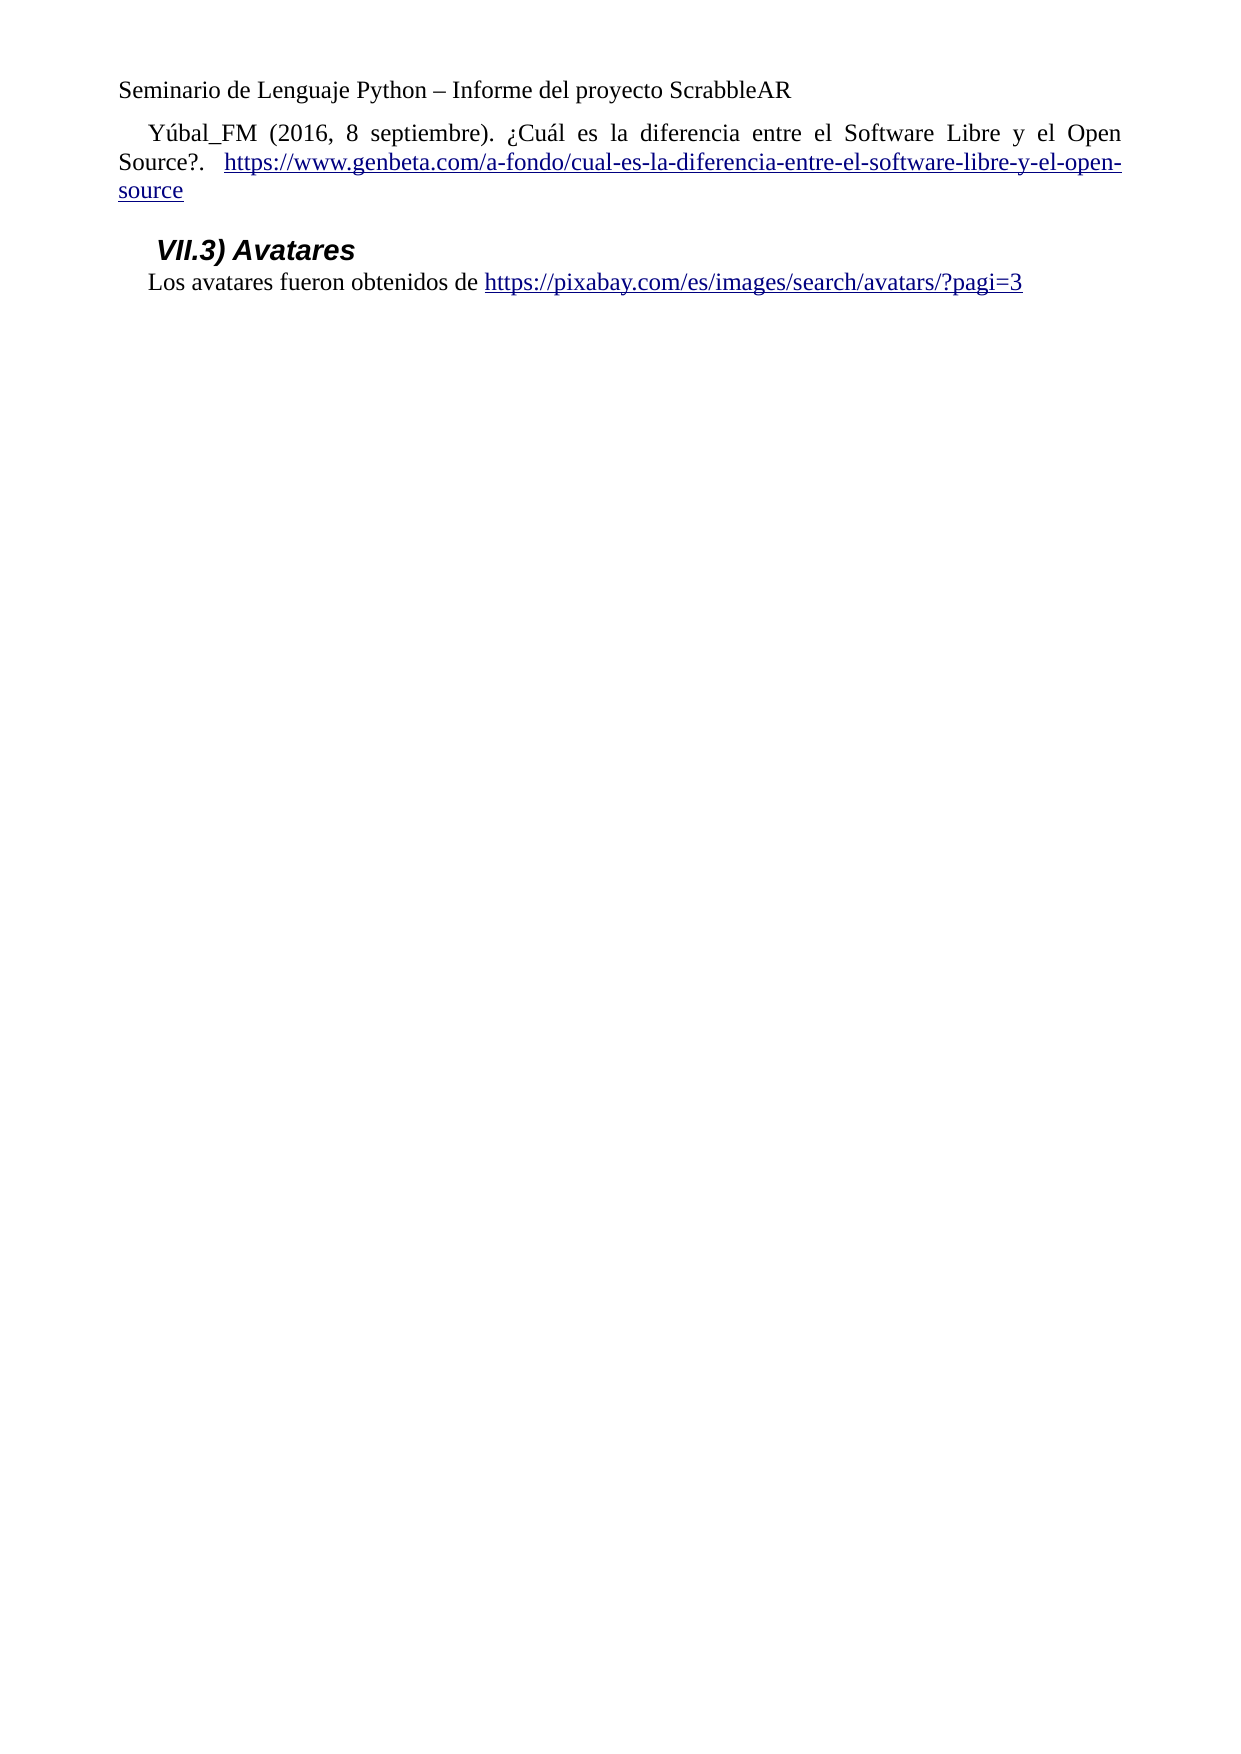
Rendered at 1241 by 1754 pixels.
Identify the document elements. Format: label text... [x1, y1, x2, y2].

subtitle VII.3) Avatares [118, 233, 1122, 267]
text Yúbal_FM (2016, 8 septiembre). ¿Cuál es la diferencia entre el Software Libre y el Open Source?. https://www.genbeta.com/a-fondo/cual-es-la-diferencia-entre-el-software-libre-y-el-open-source [118, 118, 1122, 204]
text Los avatares fueron obtenidos de https://pixabay.com/es/images/search/avatars/?pagi=3 [118, 267, 1122, 295]
